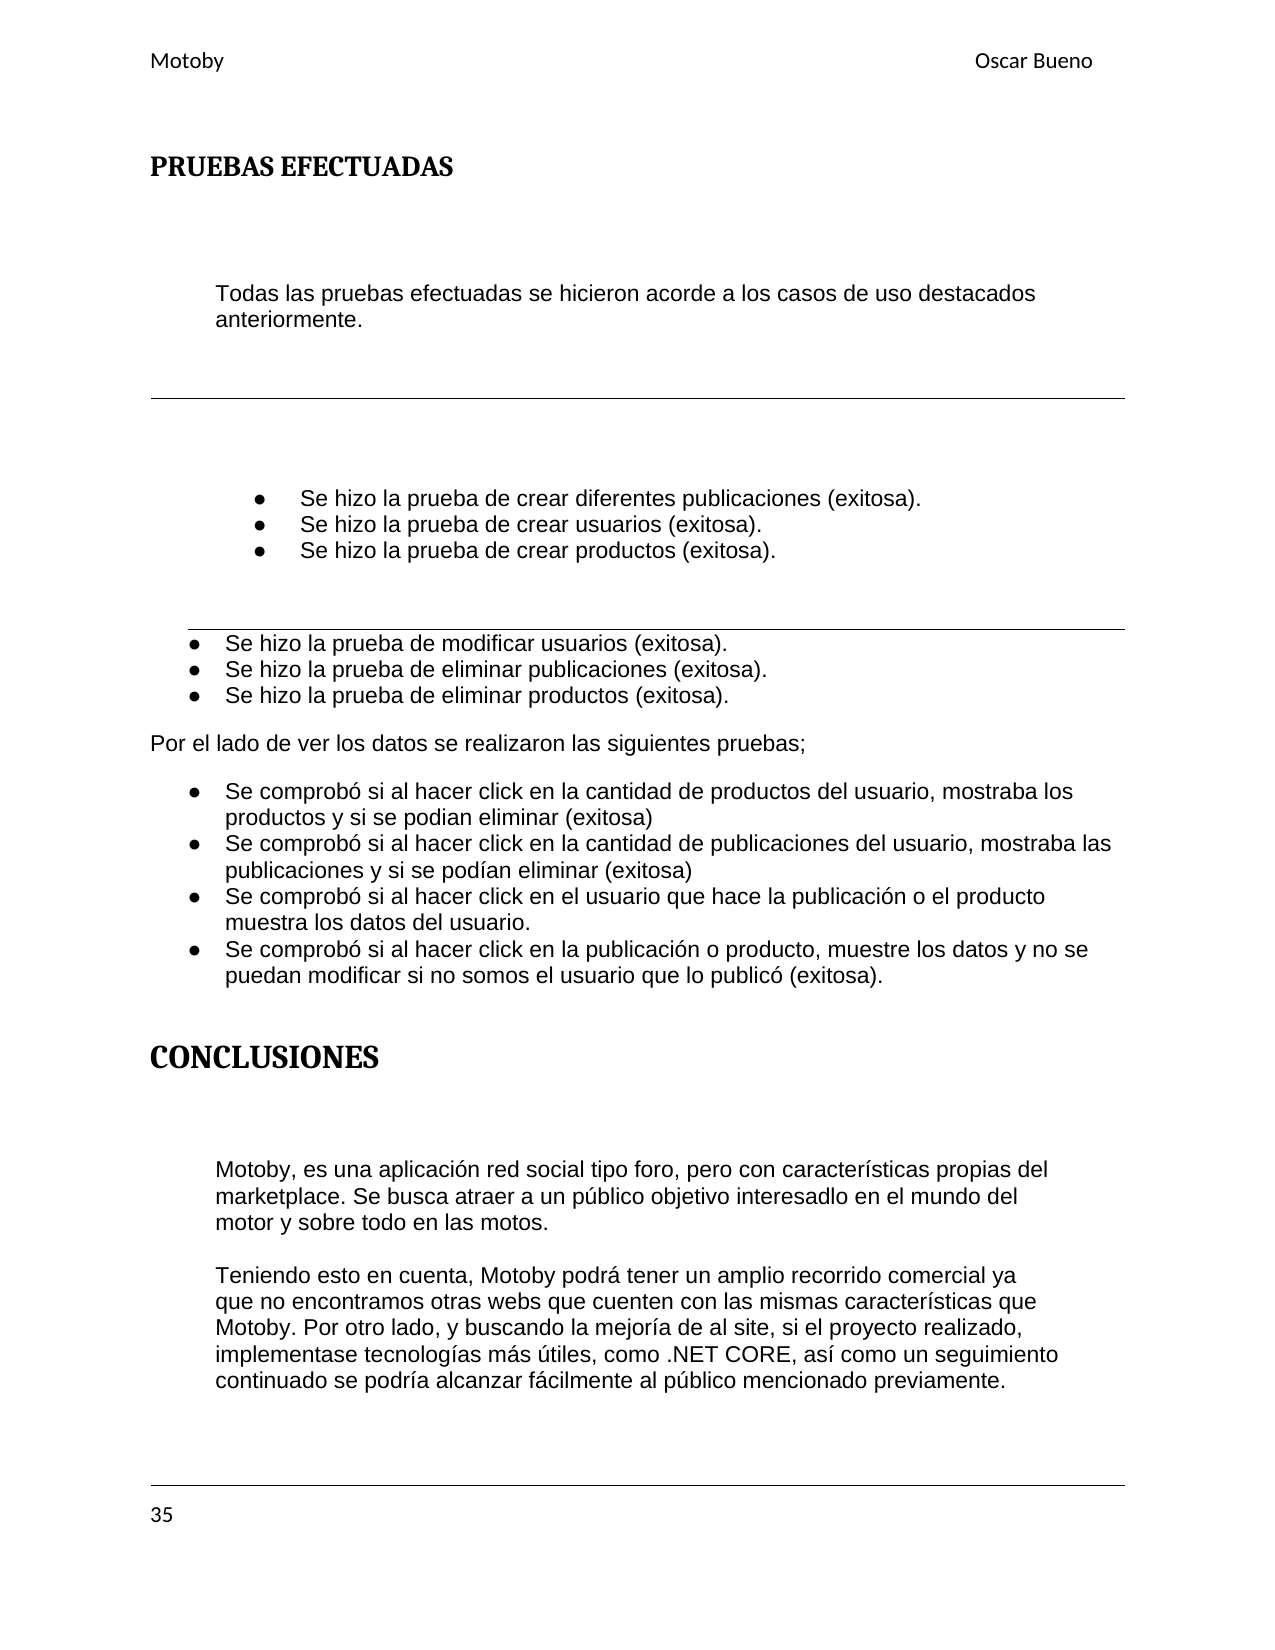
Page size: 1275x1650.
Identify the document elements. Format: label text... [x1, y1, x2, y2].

list Se hizo la prueba de crear productos (exitosa). [189, 472, 1124, 628]
text Teniendo esto en cuenta, Motoby podrá tener un amplio recorrido comercial ya que no encontramos otras webs que cuenten con las mismas características que Motoby. Por otro lado, y buscando la mejoría de al site, si el proyecto realizado, implementase tecnologías más útiles, como .NET CORE, así como un seguimiento continuado se podría alcanzar fácilmente al público mencionado previamente. [151, 1197, 1124, 1393]
text Motoby, es una aplicación red social tipo foro, pero con características propias del marketplace. Se busca atraer a un público objetivo interesadlo en el mundo del motor y sobre todo en las motos. [151, 1092, 1124, 1197]
subtitle CONCLUSIONES [150, 1038, 1125, 1077]
text Todas las pruebas efectuadas se hicieron acorde a los casos de uso destacados anteriormente. [151, 216, 1124, 397]
list Se hizo la prueba de eliminar publicaciones (exitosa). [187, 656, 1125, 682]
list Se comprobó si al hacer click en la publicación o producto, muestre los datos y no se puedan modificar si no somos el usuario que lo publicó (exitosa). [187, 936, 1125, 988]
list Se hizo la prueba de modificar usuarios (exitosa). [187, 629, 1125, 656]
subtitle PRUEBAS EFECTUADAS [150, 150, 1125, 183]
list Se comprobó si al hacer click en la cantidad de publicaciones del usuario, mostraba las publicaciones y si se podían eliminar (exitosa) [187, 830, 1125, 883]
list Se comprobó si al hacer click en la cantidad de productos del usuario, mostraba los productos y si se podian eliminar (exitosa) [187, 778, 1125, 830]
list Se hizo la prueba de eliminar productos (exitosa). [187, 682, 1125, 708]
list Se hizo la prueba de crear diferentes publicaciones (exitosa). [189, 421, 1124, 446]
list Se hizo la prueba de crear usuarios (exitosa). [189, 446, 1124, 472]
list Se comprobó si al hacer click en el usuario que hace la publicación o el producto muestra los datos del usuario. [187, 883, 1125, 936]
text Por el lado de ver los datos se realizaron las siguientes pruebas; [150, 730, 1125, 756]
